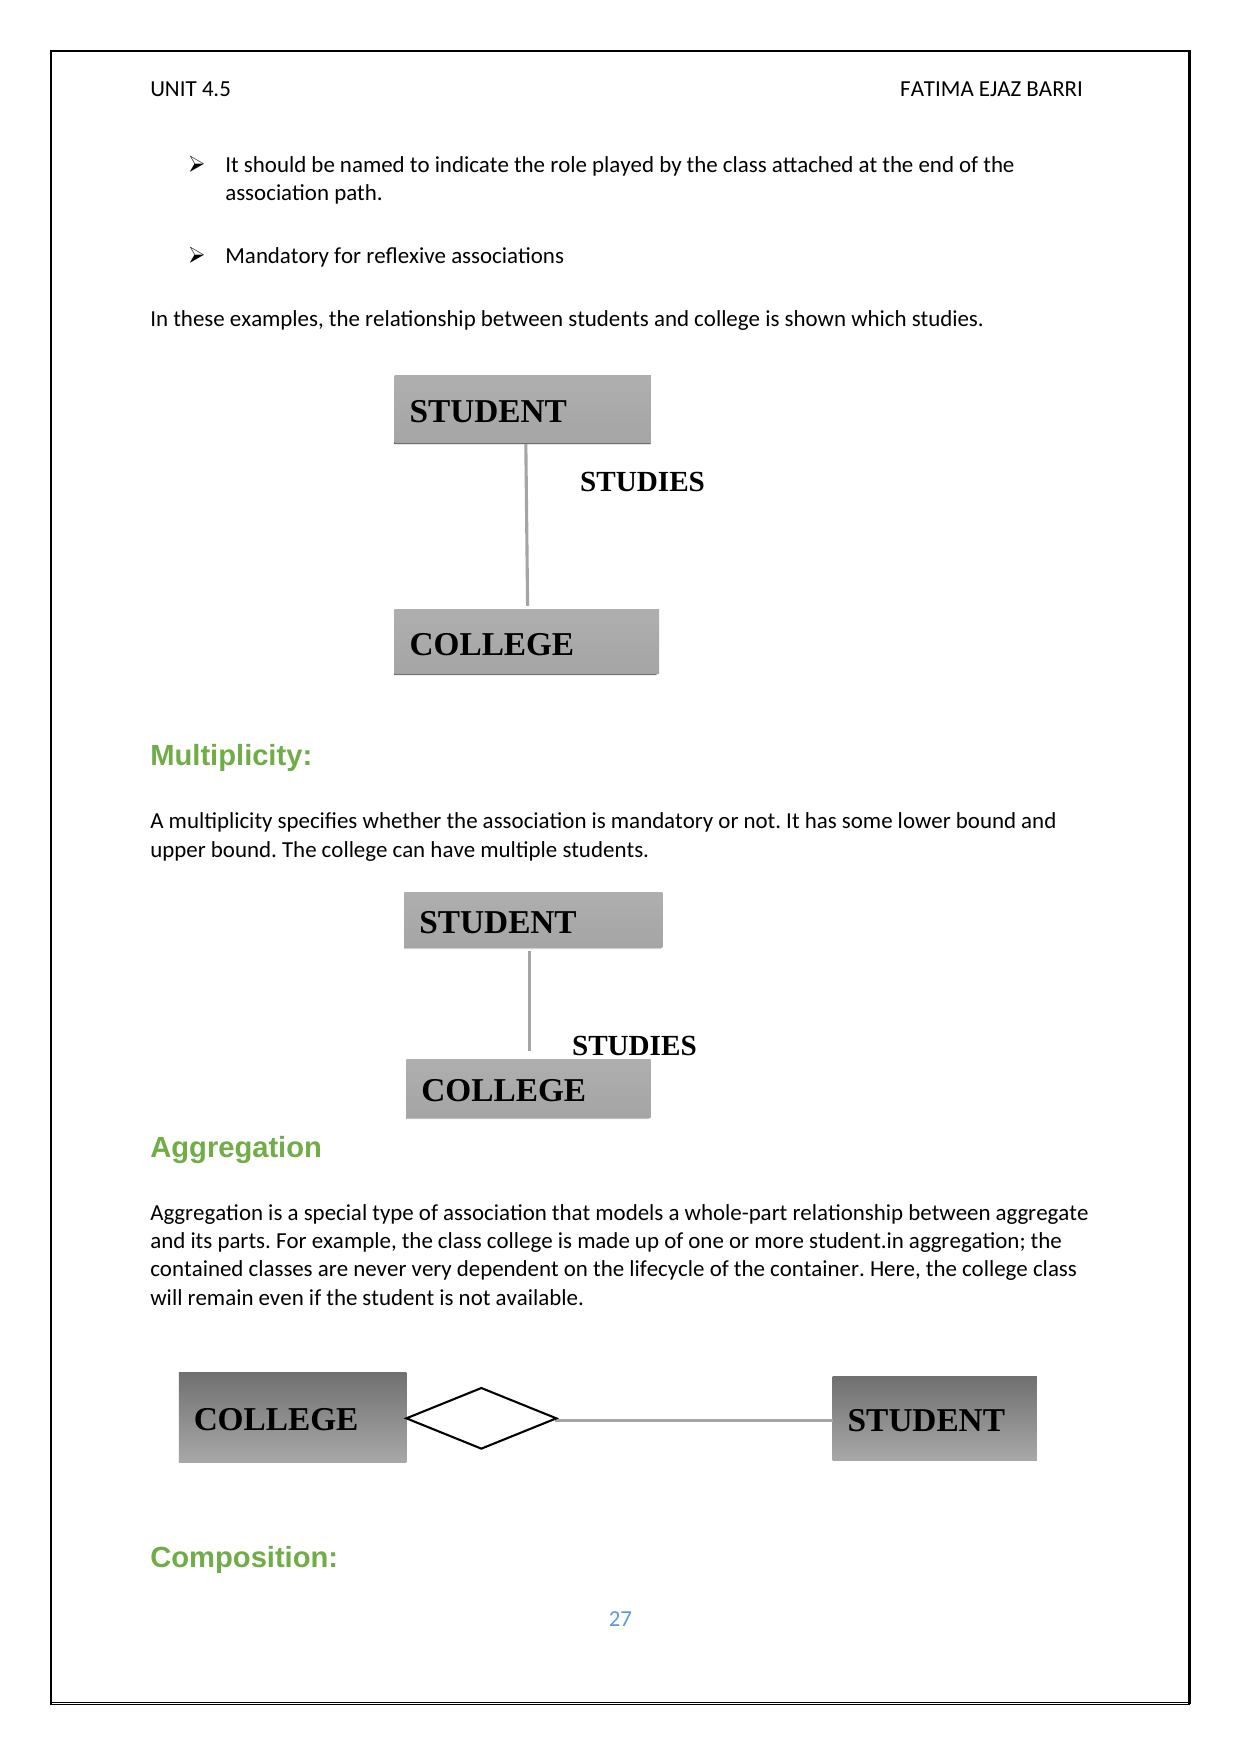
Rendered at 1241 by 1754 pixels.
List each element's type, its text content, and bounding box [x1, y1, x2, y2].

text STUDIES [528, 430, 1090, 497]
text Composition: [150, 1540, 1090, 1574]
text Multiplicity: [150, 738, 1090, 772]
text [150, 430, 524, 497]
list It should be named to indicate the role played by the class attached at the end of the association path. [188, 150, 1090, 206]
list Mandatory for reflexive associations [188, 241, 1090, 269]
text A multiplicity specifies whether the association is mandatory or not. It has some lower bound and upper bound. The college can have multiple students. [150, 807, 1090, 863]
text STUDIES [150, 961, 1090, 1061]
text In these examples, the relationship between students and college is shown which studies. [150, 304, 1090, 332]
text Aggregation is a special type of association that models a whole-part relationship between aggregate and its parts. For example, the class college is made up of one or more student.in aggregation; the contained classes are never very dependent on the lifecycle of the container. Here, the college class will remain even if the student is not available. [150, 1198, 1090, 1311]
text Aggregation [150, 1096, 1090, 1163]
